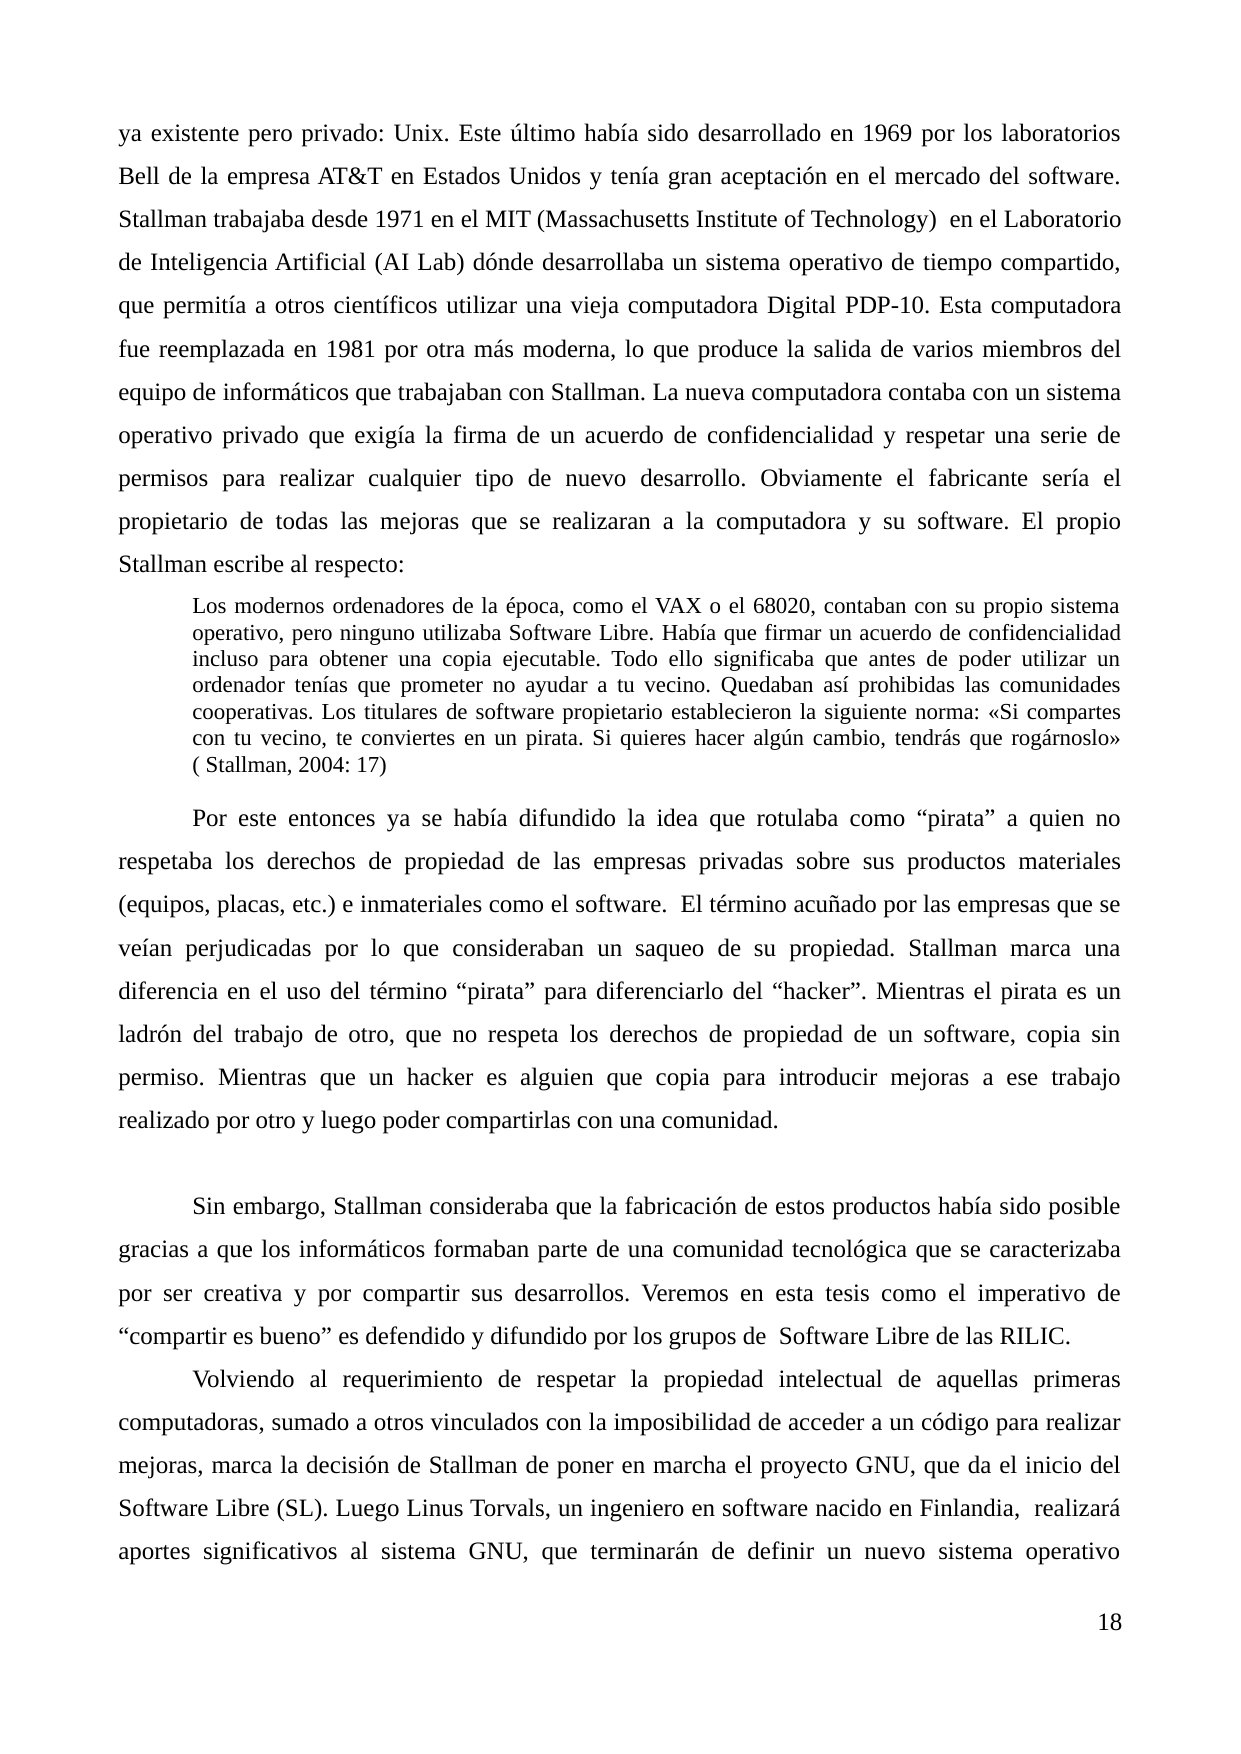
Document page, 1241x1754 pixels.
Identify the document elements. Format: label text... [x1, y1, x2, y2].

text Sin embargo, Stallman consideraba que la fabricación de estos productos había sido posible gracias a que los informáticos formaban parte de una comunidad tecnológica que se caracterizaba por ser creativa y por compartir sus desarrollos. Veremos en esta tesis como el imperativo de “compartir es bueno” es defendido y difundido por los grupos de Software Libre de las RILIC. [118, 1191, 1122, 1349]
text ya existente pero privado: Unix. Este último había sido desarrollado en 1969 por los laboratorios Bell de la empresa AT&T en Estados Unidos y tenía gran aceptación en el mercado del software. Stallman trabajaba desde 1971 en el MIT (Massachusetts Institute of Technology) en el Laboratorio de Inteligencia Artificial (AI Lab) dónde desarrollaba un sistema operativo de tiempo compartido, que permitía a otros científicos utilizar una vieja computadora Digital PDP-10. Esta computadora fue reemplazada en 1981 por otra más moderna, lo que produce la salida de varios miembros del equipo de informáticos que trabajaban con Stallman. La nueva computadora contaba con un sistema operativo privado que exigía la firma de un acuerdo de confidencialidad y respetar una serie de permisos para realizar cualquier tipo de nuevo desarrollo. Obviamente el fabricante sería el propietario de todas las mejoras que se realizaran a la computadora y su software. El propio Stallman escribe al respecto: [118, 118, 1122, 578]
text Los modernos ordenadores de la época, como el VAX o el 68020, contaban con su propio sistema operativo, pero ninguno utilizaba Software Libre. Había que firmar un acuerdo de confidencialidad incluso para obtener una copia ejecutable. Todo ello significaba que antes de poder utilizar un ordenador tenías que prometer no ayudar a tu vecino. Quedaban así prohibidas las comunidades cooperativas. Los titulares de software propietario establecieron la siguiente norma: «Si compartes con tu vecino, te conviertes en un pirata. Si quieres hacer algún cambio, tendrás que rogárnoslo» ( Stallman, 2004: 17) [192, 592, 1122, 777]
text Volviendo al requerimiento de respetar la propiedad intelectual de aquellas primeras computadoras, sumado a otros vinculados con la imposibilidad de acceder a un código para realizar mejoras, marca la decisión de Stallman de poner en marcha el proyecto GNU, que da el inicio del Software Libre (SL). Luego Linus Torvals, un ingeniero en software nacido en Finlandia, realizará aportes significativos al sistema GNU, que terminarán de definir un nuevo sistema operativo [118, 1364, 1122, 1565]
text Por este entonces ya se había difundido la idea que rotulaba como “pirata” a quien no respetaba los derechos de propiedad de las empresas privadas sobre sus productos materiales (equipos, placas, etc.) e inmateriales como el software. El término acuñado por las empresas que se veían perjudicadas por lo que consideraban un saqueo de su propiedad. Stallman marca una diferencia en el uso del término “pirata” para diferenciarlo del “hacker”. Mientras el pirata es un ladrón del trabajo de otro, que no respeta los derechos de propiedad de un software, copia sin permiso. Mientras que un hacker es alguien que copia para introducir mejoras a ese trabajo realizado por otro y luego poder compartirlas con una comunidad. [118, 803, 1122, 1134]
